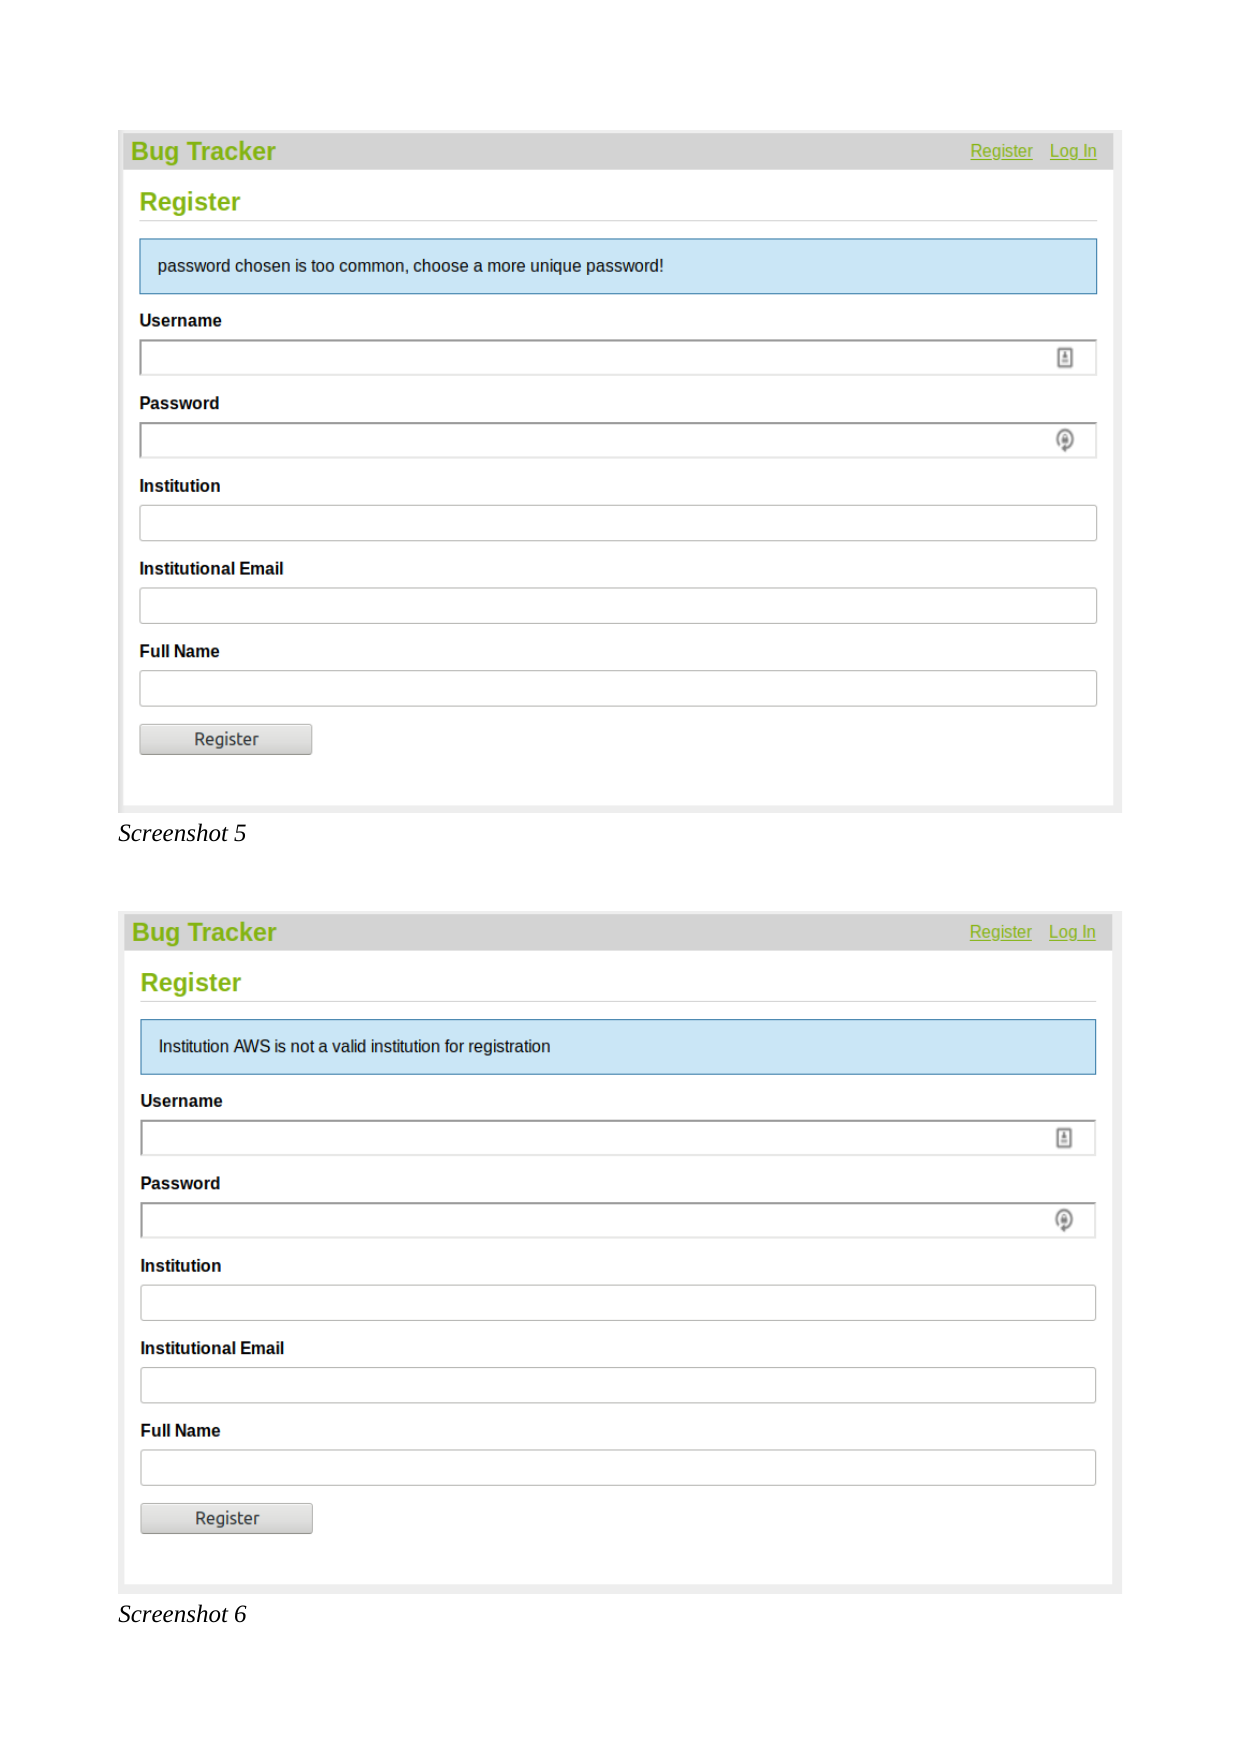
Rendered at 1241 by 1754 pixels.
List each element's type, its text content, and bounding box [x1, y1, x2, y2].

text Screenshot 6 [118, 1594, 1122, 1628]
picture [118, 911, 1123, 1594]
text Screenshot 5 [118, 813, 1122, 847]
picture [118, 130, 1123, 813]
